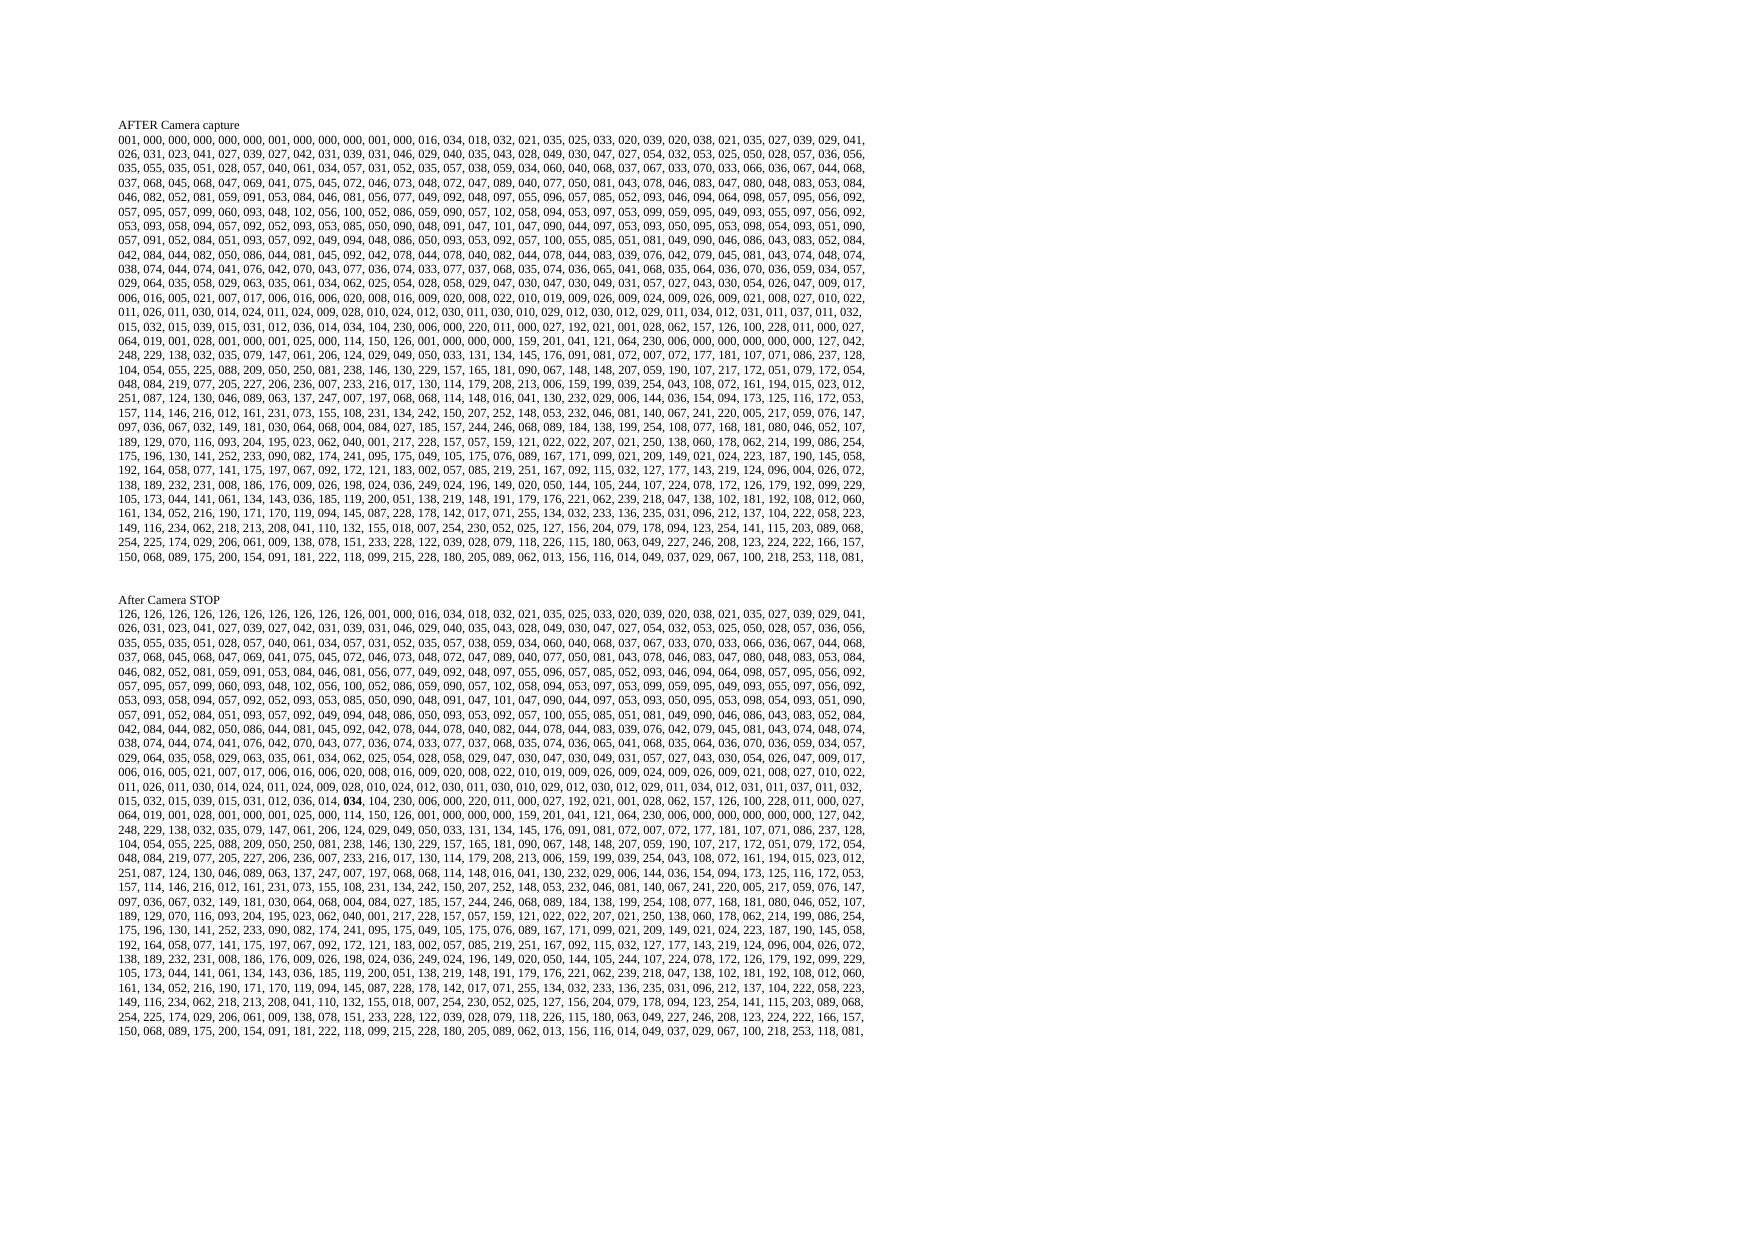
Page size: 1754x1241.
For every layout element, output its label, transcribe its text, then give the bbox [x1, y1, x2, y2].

text 035, 055, 035, 051, 028, 057, 040, 061, 034, 057, 031, 052, 035, 057, 038, 059, 034, 060, 040, 068, 037, 067, 033, 070, 033, 066, 036, 067, 044, 068, [118, 636, 1635, 650]
text 037, 068, 045, 068, 047, 069, 041, 075, 045, 072, 046, 073, 048, 072, 047, 089, 040, 077, 050, 081, 043, 078, 046, 083, 047, 080, 048, 083, 053, 084, [118, 176, 1635, 190]
text 048, 084, 219, 077, 205, 227, 206, 236, 007, 233, 216, 017, 130, 114, 179, 208, 213, 006, 159, 199, 039, 254, 043, 108, 072, 161, 194, 015, 023, 012, [118, 377, 1635, 391]
text 064, 019, 001, 028, 001, 000, 001, 025, 000, 114, 150, 126, 001, 000, 000, 000, 159, 201, 041, 121, 064, 230, 006, 000, 000, 000, 000, 000, 127, 042, [118, 334, 1635, 348]
text 011, 026, 011, 030, 014, 024, 011, 024, 009, 028, 010, 024, 012, 030, 011, 030, 010, 029, 012, 030, 012, 029, 011, 034, 012, 031, 011, 037, 011, 032, [118, 305, 1635, 319]
text AFTER Camera capture [118, 118, 1635, 132]
text 150, 068, 089, 175, 200, 154, 091, 181, 222, 118, 099, 215, 228, 180, 205, 089, 062, 013, 156, 116, 014, 049, 037, 029, 067, 100, 218, 253, 118, 081, [118, 1024, 1635, 1038]
text 057, 095, 057, 099, 060, 093, 048, 102, 056, 100, 052, 086, 059, 090, 057, 102, 058, 094, 053, 097, 053, 099, 059, 095, 049, 093, 055, 097, 056, 092, [118, 204, 1635, 219]
text 126, 126, 126, 126, 126, 126, 126, 126, 126, 126, 001, 000, 016, 034, 018, 032, 021, 035, 025, 033, 020, 039, 020, 038, 021, 035, 027, 039, 029, 041, [118, 607, 1635, 621]
text 046, 082, 052, 081, 059, 091, 053, 084, 046, 081, 056, 077, 049, 092, 048, 097, 055, 096, 057, 085, 052, 093, 046, 094, 064, 098, 057, 095, 056, 092, [118, 190, 1635, 204]
text 029, 064, 035, 058, 029, 063, 035, 061, 034, 062, 025, 054, 028, 058, 029, 047, 030, 047, 030, 049, 031, 057, 027, 043, 030, 054, 026, 047, 009, 017, [118, 751, 1635, 765]
text 149, 116, 234, 062, 218, 213, 208, 041, 110, 132, 155, 018, 007, 254, 230, 052, 025, 127, 156, 204, 079, 178, 094, 123, 254, 141, 115, 203, 089, 068, [118, 521, 1635, 535]
text 254, 225, 174, 029, 206, 061, 009, 138, 078, 151, 233, 228, 122, 039, 028, 079, 118, 226, 115, 180, 063, 049, 227, 246, 208, 123, 224, 222, 166, 157, [118, 535, 1635, 549]
text 248, 229, 138, 032, 035, 079, 147, 061, 206, 124, 029, 049, 050, 033, 131, 134, 145, 176, 091, 081, 072, 007, 072, 177, 181, 107, 071, 086, 237, 128, [118, 822, 1635, 837]
text 064, 019, 001, 028, 001, 000, 001, 025, 000, 114, 150, 126, 001, 000, 000, 000, 159, 201, 041, 121, 064, 230, 006, 000, 000, 000, 000, 000, 127, 042, [118, 808, 1635, 822]
text 150, 068, 089, 175, 200, 154, 091, 181, 222, 118, 099, 215, 228, 180, 205, 089, 062, 013, 156, 116, 014, 049, 037, 029, 067, 100, 218, 253, 118, 081, [118, 549, 1635, 564]
text 097, 036, 067, 032, 149, 181, 030, 064, 068, 004, 084, 027, 185, 157, 244, 246, 068, 089, 184, 138, 199, 254, 108, 077, 168, 181, 080, 046, 052, 107, [118, 420, 1635, 434]
text 149, 116, 234, 062, 218, 213, 208, 041, 110, 132, 155, 018, 007, 254, 230, 052, 025, 127, 156, 204, 079, 178, 094, 123, 254, 141, 115, 203, 089, 068, [118, 995, 1635, 1009]
text 057, 095, 057, 099, 060, 093, 048, 102, 056, 100, 052, 086, 059, 090, 057, 102, 058, 094, 053, 097, 053, 099, 059, 095, 049, 093, 055, 097, 056, 092, [118, 679, 1635, 693]
text 011, 026, 011, 030, 014, 024, 011, 024, 009, 028, 010, 024, 012, 030, 011, 030, 010, 029, 012, 030, 012, 029, 011, 034, 012, 031, 011, 037, 011, 032, [118, 779, 1635, 794]
text 161, 134, 052, 216, 190, 171, 170, 119, 094, 145, 087, 228, 178, 142, 017, 071, 255, 134, 032, 233, 136, 235, 031, 096, 212, 137, 104, 222, 058, 223, [118, 981, 1635, 995]
text 006, 016, 005, 021, 007, 017, 006, 016, 006, 020, 008, 016, 009, 020, 008, 022, 010, 019, 009, 026, 009, 024, 009, 026, 009, 021, 008, 027, 010, 022, [118, 291, 1635, 305]
text 138, 189, 232, 231, 008, 186, 176, 009, 026, 198, 024, 036, 249, 024, 196, 149, 020, 050, 144, 105, 244, 107, 224, 078, 172, 126, 179, 192, 099, 229, [118, 477, 1635, 492]
text 037, 068, 045, 068, 047, 069, 041, 075, 045, 072, 046, 073, 048, 072, 047, 089, 040, 077, 050, 081, 043, 078, 046, 083, 047, 080, 048, 083, 053, 084, [118, 650, 1635, 664]
text 029, 064, 035, 058, 029, 063, 035, 061, 034, 062, 025, 054, 028, 058, 029, 047, 030, 047, 030, 049, 031, 057, 027, 043, 030, 054, 026, 047, 009, 017, [118, 276, 1635, 291]
text 042, 084, 044, 082, 050, 086, 044, 081, 045, 092, 042, 078, 044, 078, 040, 082, 044, 078, 044, 083, 039, 076, 042, 079, 045, 081, 043, 074, 048, 074, [118, 247, 1635, 262]
text 097, 036, 067, 032, 149, 181, 030, 064, 068, 004, 084, 027, 185, 157, 244, 246, 068, 089, 184, 138, 199, 254, 108, 077, 168, 181, 080, 046, 052, 107, [118, 894, 1635, 909]
text 192, 164, 058, 077, 141, 175, 197, 067, 092, 172, 121, 183, 002, 057, 085, 219, 251, 167, 092, 115, 032, 127, 177, 143, 219, 124, 096, 004, 026, 072, [118, 463, 1635, 477]
text 189, 129, 070, 116, 093, 204, 195, 023, 062, 040, 001, 217, 228, 157, 057, 159, 121, 022, 022, 207, 021, 250, 138, 060, 178, 062, 214, 199, 086, 254, [118, 909, 1635, 923]
text 053, 093, 058, 094, 057, 092, 052, 093, 053, 085, 050, 090, 048, 091, 047, 101, 047, 090, 044, 097, 053, 093, 050, 095, 053, 098, 054, 093, 051, 090, [118, 693, 1635, 707]
text 251, 087, 124, 130, 046, 089, 063, 137, 247, 007, 197, 068, 068, 114, 148, 016, 041, 130, 232, 029, 006, 144, 036, 154, 094, 173, 125, 116, 172, 053, [118, 866, 1635, 880]
text 057, 091, 052, 084, 051, 093, 057, 092, 049, 094, 048, 086, 050, 093, 053, 092, 057, 100, 055, 085, 051, 081, 049, 090, 046, 086, 043, 083, 052, 084, [118, 707, 1635, 722]
text 057, 091, 052, 084, 051, 093, 057, 092, 049, 094, 048, 086, 050, 093, 053, 092, 057, 100, 055, 085, 051, 081, 049, 090, 046, 086, 043, 083, 052, 084, [118, 233, 1635, 247]
text 038, 074, 044, 074, 041, 076, 042, 070, 043, 077, 036, 074, 033, 077, 037, 068, 035, 074, 036, 065, 041, 068, 035, 064, 036, 070, 036, 059, 034, 057, [118, 262, 1635, 276]
text 251, 087, 124, 130, 046, 089, 063, 137, 247, 007, 197, 068, 068, 114, 148, 016, 041, 130, 232, 029, 006, 144, 036, 154, 094, 173, 125, 116, 172, 053, [118, 391, 1635, 406]
text 035, 055, 035, 051, 028, 057, 040, 061, 034, 057, 031, 052, 035, 057, 038, 059, 034, 060, 040, 068, 037, 067, 033, 070, 033, 066, 036, 067, 044, 068, [118, 161, 1635, 176]
text 026, 031, 023, 041, 027, 039, 027, 042, 031, 039, 031, 046, 029, 040, 035, 043, 028, 049, 030, 047, 027, 054, 032, 053, 025, 050, 028, 057, 036, 056, [118, 621, 1635, 636]
text 105, 173, 044, 141, 061, 134, 143, 036, 185, 119, 200, 051, 138, 219, 148, 191, 179, 176, 221, 062, 239, 218, 047, 138, 102, 181, 192, 108, 012, 060, [118, 966, 1635, 981]
text 038, 074, 044, 074, 041, 076, 042, 070, 043, 077, 036, 074, 033, 077, 037, 068, 035, 074, 036, 065, 041, 068, 035, 064, 036, 070, 036, 059, 034, 057, [118, 736, 1635, 751]
text 189, 129, 070, 116, 093, 204, 195, 023, 062, 040, 001, 217, 228, 157, 057, 159, 121, 022, 022, 207, 021, 250, 138, 060, 178, 062, 214, 199, 086, 254, [118, 434, 1635, 449]
text 042, 084, 044, 082, 050, 086, 044, 081, 045, 092, 042, 078, 044, 078, 040, 082, 044, 078, 044, 083, 039, 076, 042, 079, 045, 081, 043, 074, 048, 074, [118, 722, 1635, 736]
text 161, 134, 052, 216, 190, 171, 170, 119, 094, 145, 087, 228, 178, 142, 017, 071, 255, 134, 032, 233, 136, 235, 031, 096, 212, 137, 104, 222, 058, 223, [118, 506, 1635, 521]
text 026, 031, 023, 041, 027, 039, 027, 042, 031, 039, 031, 046, 029, 040, 035, 043, 028, 049, 030, 047, 027, 054, 032, 053, 025, 050, 028, 057, 036, 056, [118, 147, 1635, 161]
text 046, 082, 052, 081, 059, 091, 053, 084, 046, 081, 056, 077, 049, 092, 048, 097, 055, 096, 057, 085, 052, 093, 046, 094, 064, 098, 057, 095, 056, 092, [118, 664, 1635, 679]
text 157, 114, 146, 216, 012, 161, 231, 073, 155, 108, 231, 134, 242, 150, 207, 252, 148, 053, 232, 046, 081, 140, 067, 241, 220, 005, 217, 059, 076, 147, [118, 406, 1635, 420]
text 248, 229, 138, 032, 035, 079, 147, 061, 206, 124, 029, 049, 050, 033, 131, 134, 145, 176, 091, 081, 072, 007, 072, 177, 181, 107, 071, 086, 237, 128, [118, 348, 1635, 362]
text After Camera STOP [118, 592, 1635, 607]
text 001, 000, 000, 000, 000, 000, 001, 000, 000, 000, 001, 000, 016, 034, 018, 032, 021, 035, 025, 033, 020, 039, 020, 038, 021, 035, 027, 039, 029, 041, [118, 132, 1635, 147]
text 048, 084, 219, 077, 205, 227, 206, 236, 007, 233, 216, 017, 130, 114, 179, 208, 213, 006, 159, 199, 039, 254, 043, 108, 072, 161, 194, 015, 023, 012, [118, 851, 1635, 866]
text 105, 173, 044, 141, 061, 134, 143, 036, 185, 119, 200, 051, 138, 219, 148, 191, 179, 176, 221, 062, 239, 218, 047, 138, 102, 181, 192, 108, 012, 060, [118, 492, 1635, 506]
text 015, 032, 015, 039, 015, 031, 012, 036, 014, 034, 104, 230, 006, 000, 220, 011, 000, 027, 192, 021, 001, 028, 062, 157, 126, 100, 228, 011, 000, 027, [118, 319, 1635, 334]
text 104, 054, 055, 225, 088, 209, 050, 250, 081, 238, 146, 130, 229, 157, 165, 181, 090, 067, 148, 148, 207, 059, 190, 107, 217, 172, 051, 079, 172, 054, [118, 362, 1635, 377]
text 138, 189, 232, 231, 008, 186, 176, 009, 026, 198, 024, 036, 249, 024, 196, 149, 020, 050, 144, 105, 244, 107, 224, 078, 172, 126, 179, 192, 099, 229, [118, 952, 1635, 966]
text 254, 225, 174, 029, 206, 061, 009, 138, 078, 151, 233, 228, 122, 039, 028, 079, 118, 226, 115, 180, 063, 049, 227, 246, 208, 123, 224, 222, 166, 157, [118, 1009, 1635, 1024]
text 175, 196, 130, 141, 252, 233, 090, 082, 174, 241, 095, 175, 049, 105, 175, 076, 089, 167, 171, 099, 021, 209, 149, 021, 024, 223, 187, 190, 145, 058, [118, 449, 1635, 463]
text 053, 093, 058, 094, 057, 092, 052, 093, 053, 085, 050, 090, 048, 091, 047, 101, 047, 090, 044, 097, 053, 093, 050, 095, 053, 098, 054, 093, 051, 090, [118, 219, 1635, 233]
text 006, 016, 005, 021, 007, 017, 006, 016, 006, 020, 008, 016, 009, 020, 008, 022, 010, 019, 009, 026, 009, 024, 009, 026, 009, 021, 008, 027, 010, 022, [118, 765, 1635, 779]
text 175, 196, 130, 141, 252, 233, 090, 082, 174, 241, 095, 175, 049, 105, 175, 076, 089, 167, 171, 099, 021, 209, 149, 021, 024, 223, 187, 190, 145, 058, [118, 923, 1635, 937]
text 157, 114, 146, 216, 012, 161, 231, 073, 155, 108, 231, 134, 242, 150, 207, 252, 148, 053, 232, 046, 081, 140, 067, 241, 220, 005, 217, 059, 076, 147, [118, 880, 1635, 894]
text 015, 032, 015, 039, 015, 031, 012, 036, 014, 034, 104, 230, 006, 000, 220, 011, 000, 027, 192, 021, 001, 028, 062, 157, 126, 100, 228, 011, 000, 027, [118, 794, 1635, 808]
text 192, 164, 058, 077, 141, 175, 197, 067, 092, 172, 121, 183, 002, 057, 085, 219, 251, 167, 092, 115, 032, 127, 177, 143, 219, 124, 096, 004, 026, 072, [118, 937, 1635, 952]
text 104, 054, 055, 225, 088, 209, 050, 250, 081, 238, 146, 130, 229, 157, 165, 181, 090, 067, 148, 148, 207, 059, 190, 107, 217, 172, 051, 079, 172, 054, [118, 837, 1635, 851]
